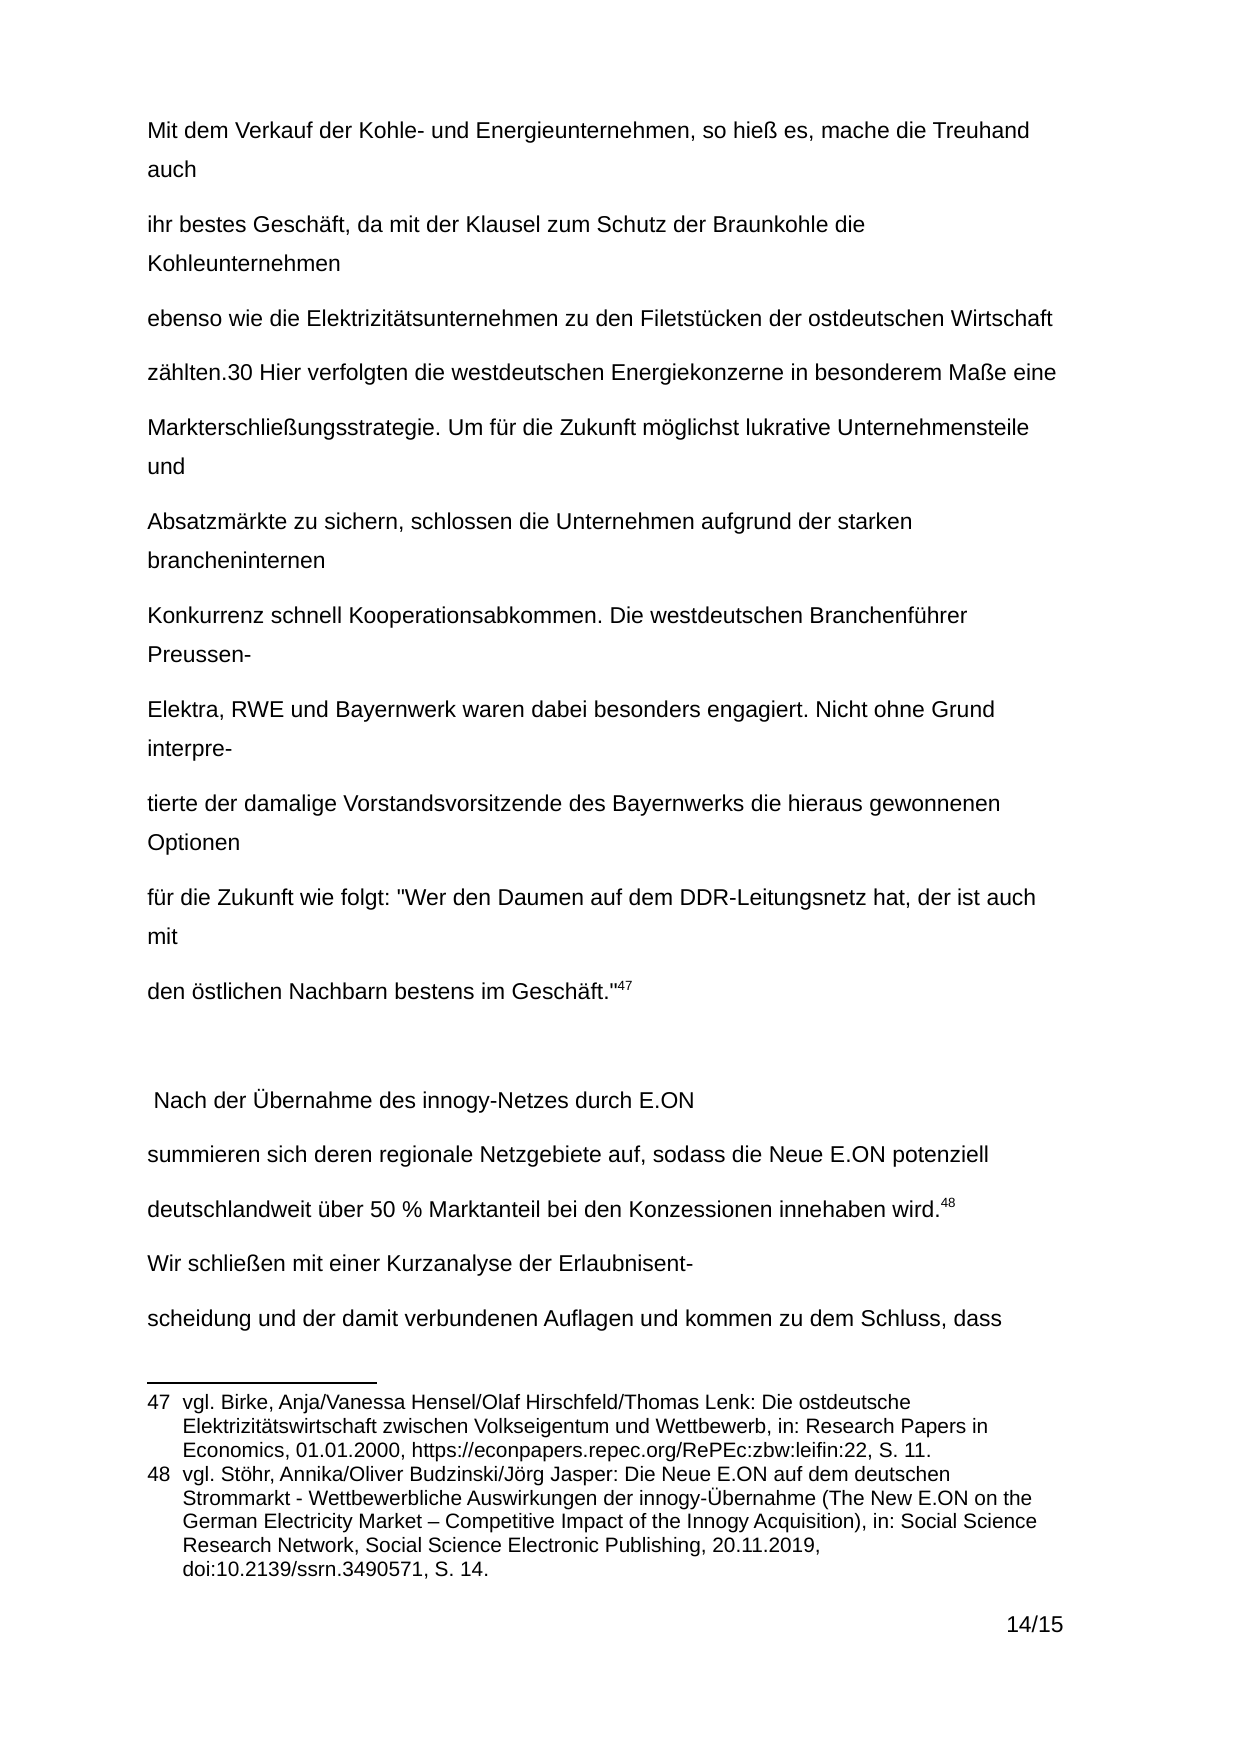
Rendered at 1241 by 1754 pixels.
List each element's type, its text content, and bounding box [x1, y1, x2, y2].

text für die Zukunft wie folgt: "Wer den Daumen auf dem DDR-Leitungsnetz hat, der ist auch mit [147, 884, 1063, 949]
text scheidung und der damit verbundenen Auflagen und kommen zu dem Schluss, dass [147, 1304, 1063, 1331]
text Wir schließen mit einer Kurzanalyse der Erlaubnisent- [147, 1250, 1063, 1276]
text Nach der Übernahme des innogy-Netzes durch E.ON [147, 1087, 1063, 1113]
text summieren sich deren regionale Netzgebiete auf, sodass die Neue E.ON potenziell [147, 1141, 1063, 1167]
text ihr bestes Geschäft, da mit der Klausel zum Schutz der Braunkohle die Kohleunternehmen [147, 211, 1063, 277]
text tierte der damalige Vorstandsvorsitzende des Bayernwerks die hieraus gewonnenen Optionen [147, 790, 1063, 856]
text Mit dem Verkauf der Kohle- und Energieunternehmen, so hieß es, mache die Treuhand auch [147, 117, 1063, 183]
text vgl. Birke, Anja/Vanessa Hensel/Olaf Hirschfeld/Thomas Lenk: Die ostdeutsche Elektrizitätswirtschaft zwischen Volkseigentum und Wettbewerb, in: Research Papers in Economics, 01.01.2000, https://econpapers.repec.org/RePEc:zbw:leifin:22, S. 11. [147, 1389, 1063, 1461]
text zählten.30 Hier verfolgten die westdeutschen Energiekonzerne in besonderem Maße eine [147, 359, 1063, 386]
text ebenso wie die Elektrizitätsunternehmen zu den Filetstücken der ostdeutschen Wirtschaft [147, 305, 1063, 331]
text Konkurrenz schnell Kooperationsabkommen. Die westdeutschen Branchenführer Preussen- [147, 602, 1063, 668]
text Absatzmärkte zu sichern, schlossen die Unternehmen aufgrund der starken brancheninternen [147, 508, 1063, 574]
text Elektra, RWE und Bayernwerk waren dabei besonders engagiert. Nicht ohne Grund interpre- [147, 696, 1063, 762]
text vgl. Stöhr, Annika/Oliver Budzinski/Jörg Jasper: Die Neue E.ON auf dem deutschen Strommarkt - Wettbewerbliche Auswirkungen der innogy-Übernahme (The New E.ON on the German Electricity Market – Competitive Impact of the Innogy Acquisition), in: Social Science Research Network, Social Science Electronic Publishing, 20.11.2019, doi:10.2139/ssrn.3490571, S. 14. [147, 1461, 1063, 1581]
text den östlichen Nachbarn bestens im Geschäft." [147, 978, 1063, 1004]
text deutschlandweit über 50 % Marktanteil bei den Konzessionen innehaben wird. [147, 1196, 1063, 1222]
text Markterschließungsstrategie. Um für die Zukunft möglichst lukrative Unternehmensteile und [147, 414, 1063, 480]
